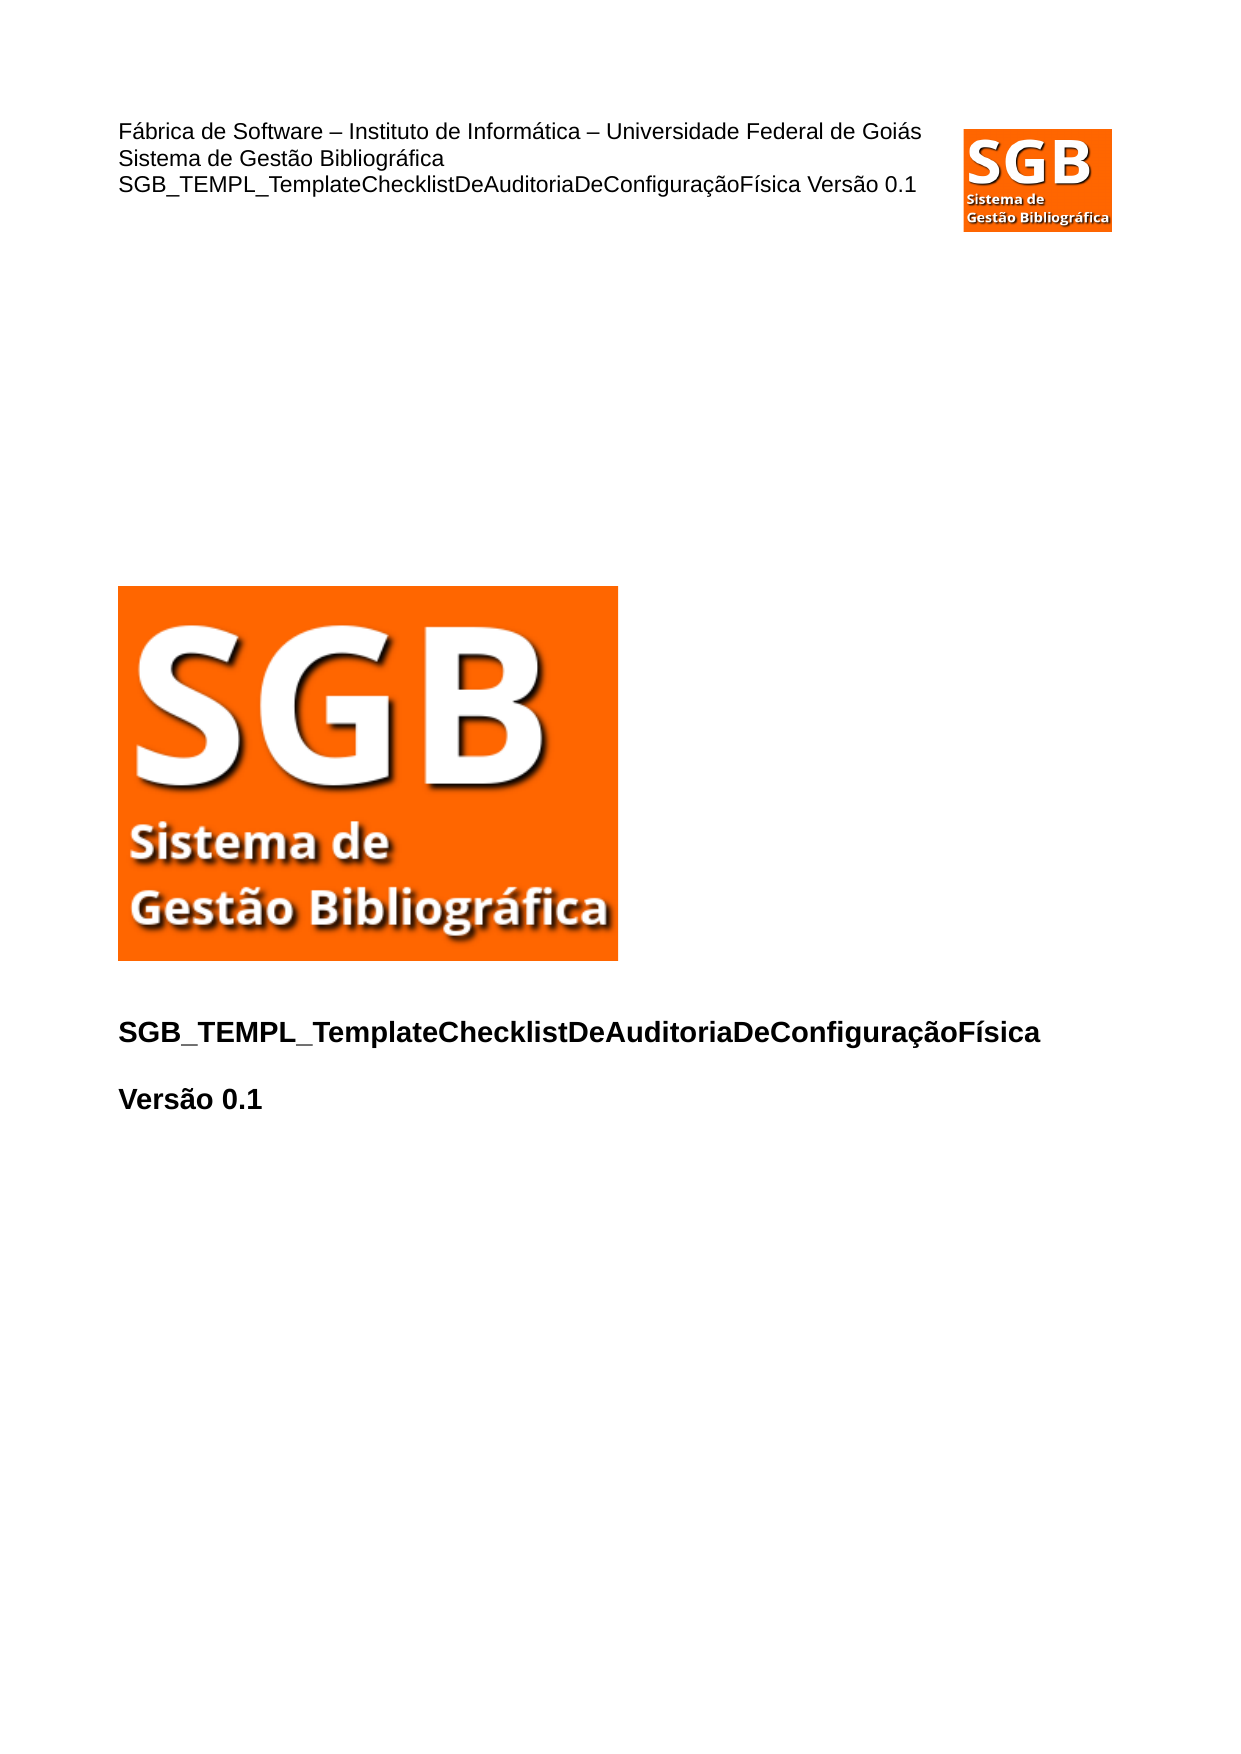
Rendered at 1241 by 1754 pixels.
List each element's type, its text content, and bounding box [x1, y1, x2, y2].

picture [118, 586, 619, 961]
text SGB_TEMPL_TemplateChecklistDeAuditoriaDeConfiguraçãoFísica [118, 1015, 1122, 1049]
text Versão 0.1 [118, 1082, 1122, 1116]
picture [963, 129, 1112, 232]
